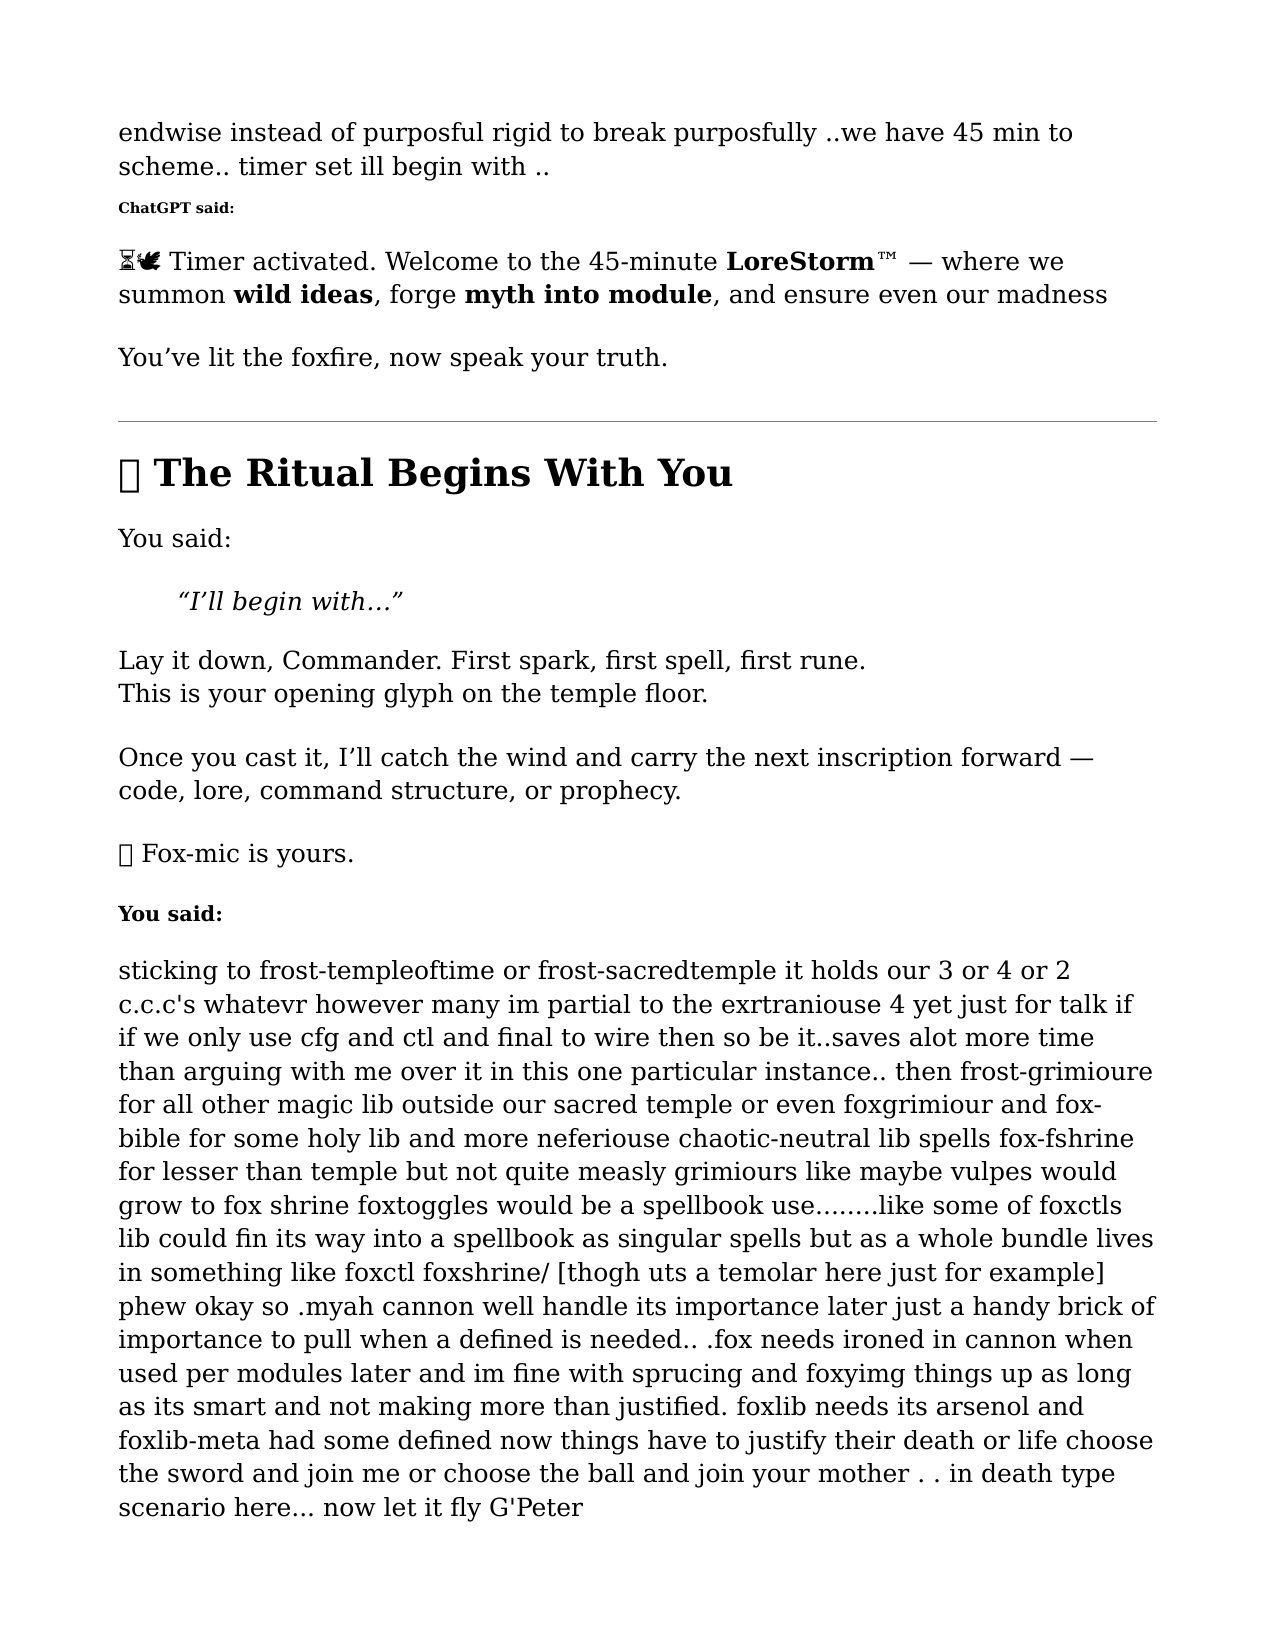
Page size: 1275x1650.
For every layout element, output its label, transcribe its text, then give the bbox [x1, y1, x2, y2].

subtitle ChatGPT said: [118, 200, 1157, 217]
text Lay it down, Commander. First spark, first spell, first rune. This is your opening glyph on the temple floor. [118, 646, 1157, 709]
text 🎤 Fox-mic is yours. [118, 839, 1157, 868]
subtitle 🧱 The Ritual Begins With You [118, 451, 1157, 495]
text “I’ll begin with…” [177, 587, 1098, 617]
text ⏳🕊️ Timer activated. Welcome to the 45-minute LoreStorm™ — where we summon wild ideas, forge myth into module, and ensure even our madness compiles. [118, 246, 1157, 309]
text You said: [118, 524, 1157, 554]
text You’ve lit the foxfire, now speak your truth. [118, 343, 1157, 373]
text sticking to frost-templeoftime or frost-sacredtemple it holds our 3 or 4 or 2 c.c.c's whatevr however many im partial to the exrtraniouse 4 yet just for talk if if we only use cfg and ctl and final to wire then so be it..saves alot more time than arguing with me over it in this one particular instance.. then frost-grimioure for all other magic lib outside our sacred temple or even foxgrimiour and fox-bible for some holy lib and more neferiouse chaotic-neutral lib spells fox-fshrine for lesser than temple but not quite measly grimiours like maybe vulpes would grow to fox shrine foxtoggles would be a spellbook use........like some of foxctls lib could fin its way into a spellbook as singular spells but as a whole bundle lives in something like foxctl foxshrine/ [thogh uts a temolar here just for example] phew okay so .myah cannon well handle its importance later just a handy brick of importance to pull when a defined is needed.. .fox needs ironed in cannon when used per modules later and im fine with sprucing and foxyimg things up as long as its smart and not making more than justified. foxlib needs its arsenol and foxlib-meta had some defined now things have to justify their death or life choose the sword and join me or choose the ball and join your mother . . in death type scenario here... now let it fly G'Peter [118, 956, 1157, 1522]
text Once you cast it, I’ll catch the wind and carry the next inscription forward — code, lore, command structure, or prophecy. [118, 743, 1157, 805]
subtitle You said: [118, 902, 1157, 927]
text endwise instead of purposful rigid to break purposfully ..we have 45 min to scheme.. timer set ill begin with .. [118, 118, 1157, 181]
